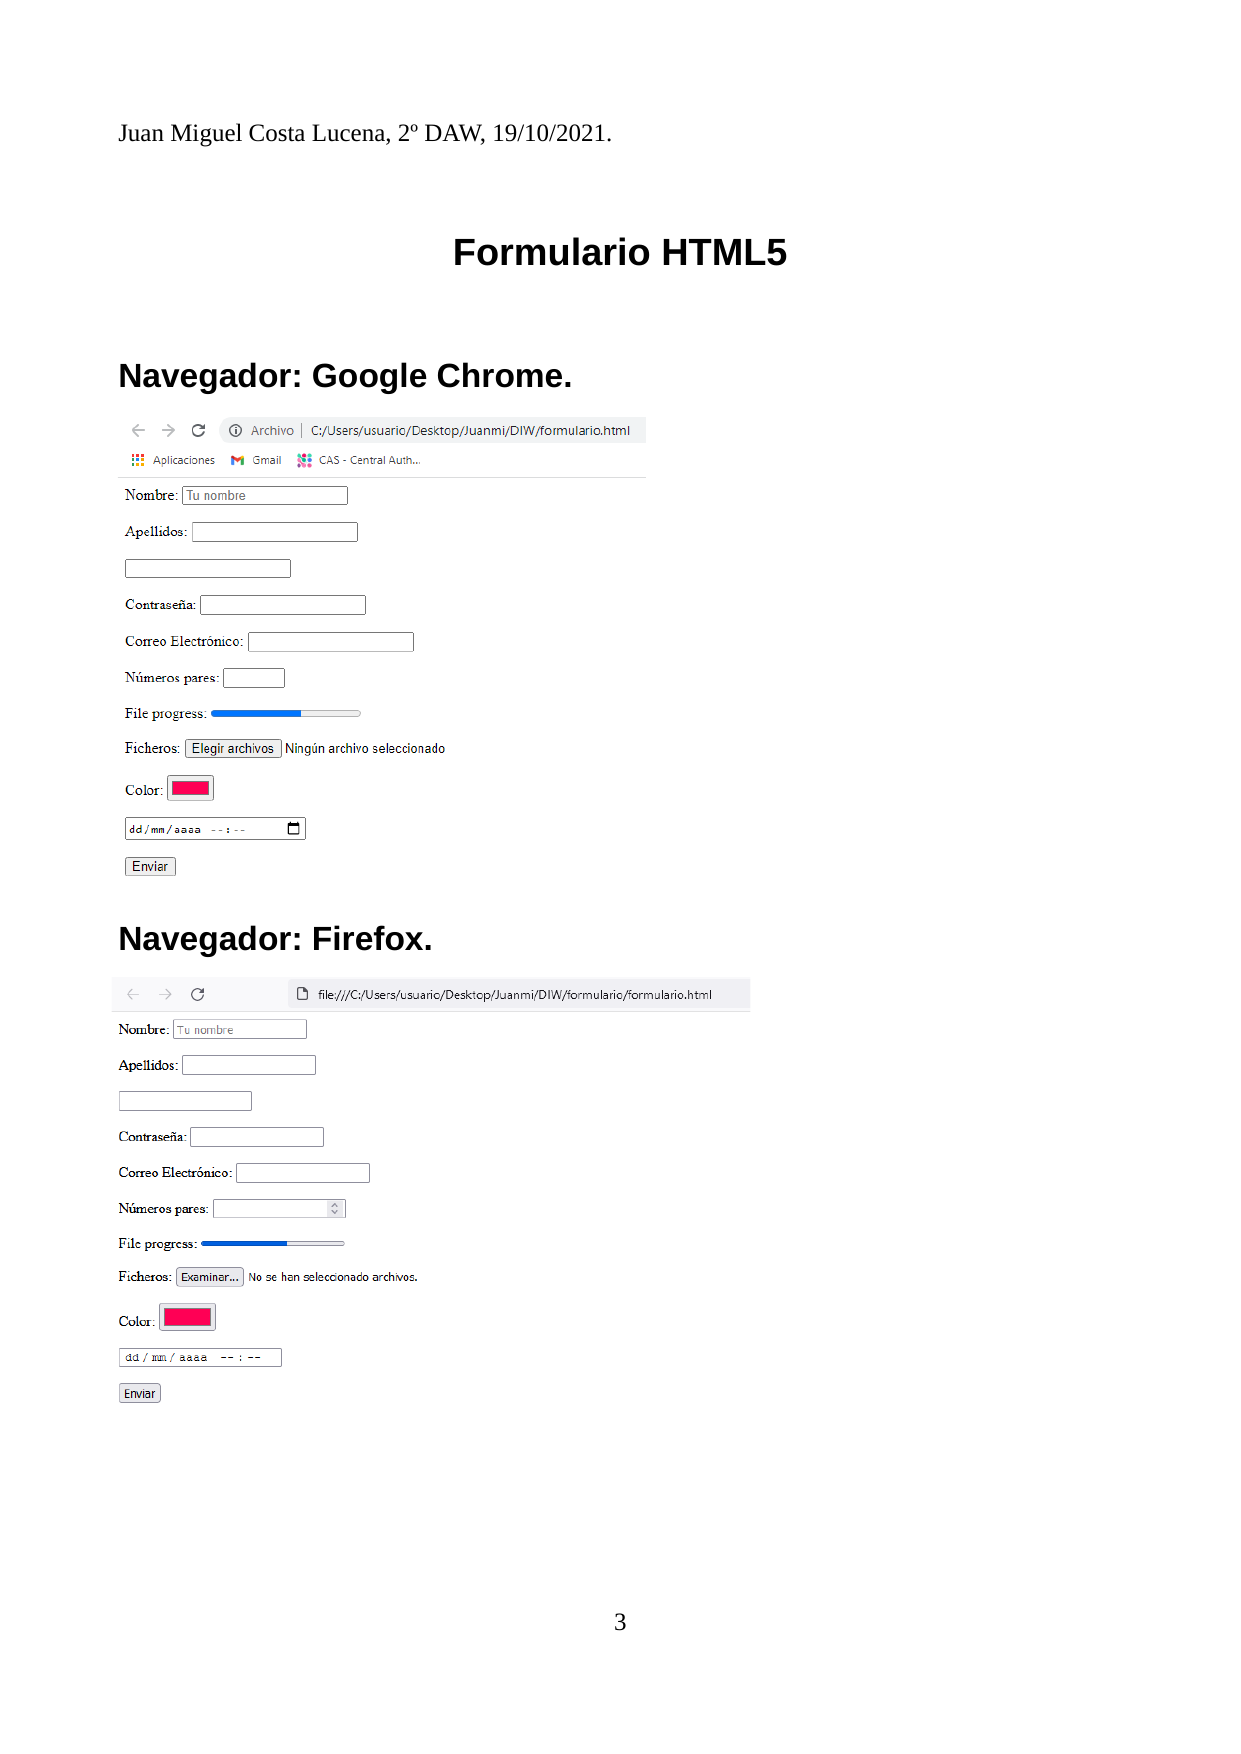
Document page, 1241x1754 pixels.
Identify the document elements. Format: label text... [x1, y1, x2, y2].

subtitle Navegador: Firefox. [118, 919, 1122, 957]
picture [111, 977, 751, 1407]
picture [117, 413, 646, 890]
subtitle Navegador: Google Chrome. [118, 356, 1122, 395]
subtitle Formulario HTML5 [118, 230, 1122, 274]
